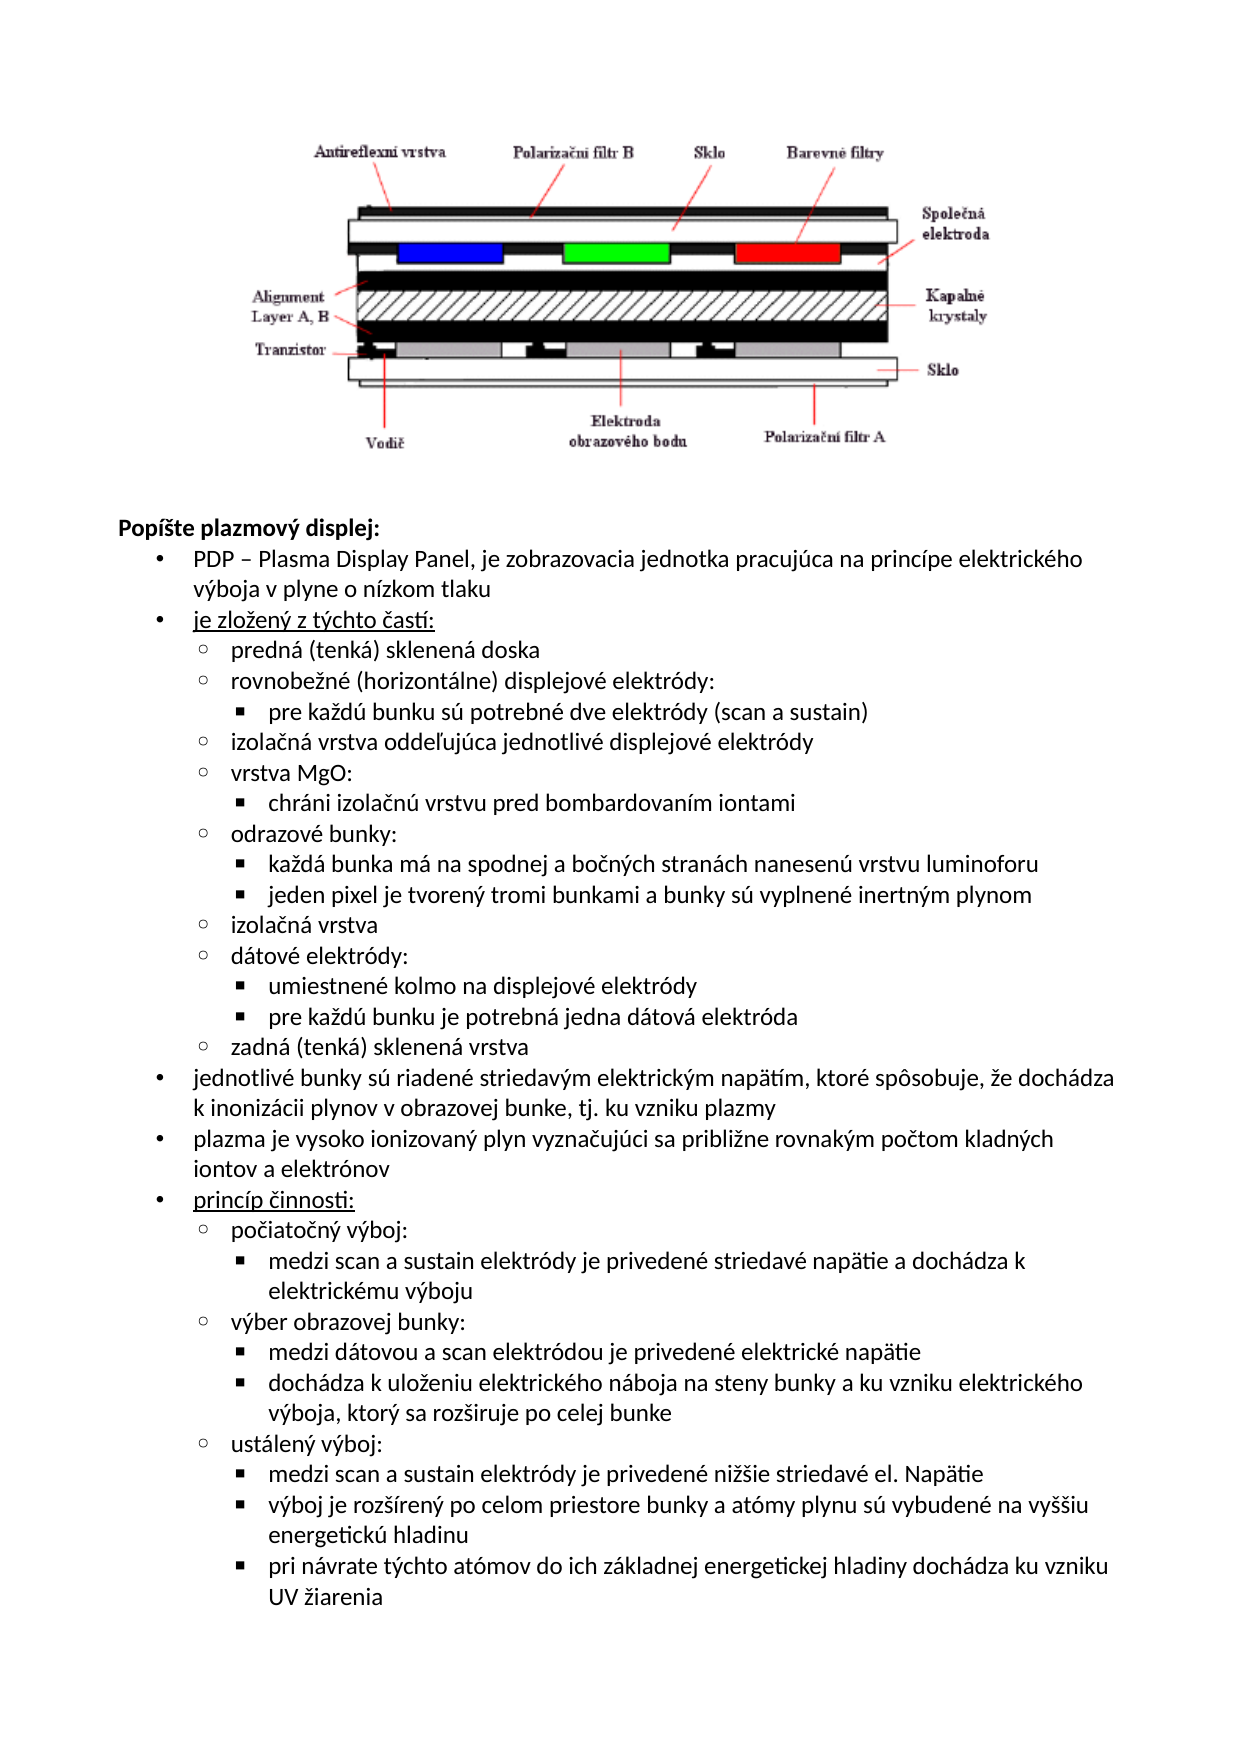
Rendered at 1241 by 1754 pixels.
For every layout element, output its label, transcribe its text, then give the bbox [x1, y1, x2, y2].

list rovnobežné (horizontálne) displejové elektródy: [193, 665, 1122, 696]
list umiestnené kolmo na displejové elektródy [231, 970, 1122, 1001]
list je zložený z týchto častí: [156, 604, 1122, 634]
list pri návrate týchto atómov do ich základnej energetickej hladiny dochádza ku vzniku UV žiarenia [231, 1550, 1122, 1611]
list jeden pixel je tvorený tromi bunkami a bunky sú vyplnené inertným plynom [231, 879, 1122, 909]
list medzi dátovou a scan elektródou je privedené elektrické napätie [231, 1337, 1122, 1367]
list plazma je vysoko ionizovaný plyn vyznačujúci sa približne rovnakým počtom kladných iontov a elektrónov [156, 1123, 1122, 1184]
list zadná (tenká) sklenená vrstva [193, 1031, 1122, 1062]
list pre každú bunku sú potrebné dve elektródy (scan a sustain) [231, 696, 1122, 726]
list výber obrazovej bunky: [193, 1306, 1122, 1337]
text Popíšte plazmový displej: [118, 512, 1122, 543]
list vrstva MgO: [193, 757, 1122, 787]
list výboj je rozšírený po celom priestore bunky a atómy plynu sú vybudené na vyššiu energetickú hladinu [231, 1489, 1122, 1550]
list princíp činnosti: [156, 1184, 1122, 1214]
list dátové elektródy: [193, 940, 1122, 970]
list chráni izolačnú vrstvu pred bombardovaním iontami [231, 787, 1122, 818]
list medzi scan a sustain elektródy je privedené striedavé napätie a dochádza k elektrickému výboju [231, 1245, 1122, 1306]
list jednotlivé bunky sú riadené striedavým elektrickým napätím, ktoré spôsobuje, že dochádza k inonizácii plynov v obrazovej bunke, tj. ku vzniku plazmy [156, 1062, 1122, 1123]
list izolačná vrstva [193, 909, 1122, 940]
list PDP – Plasma Display Panel, je zobrazovacia jednotka pracujúca na princípe elektrického výboja v plyne o nízkom tlaku [156, 543, 1122, 604]
list predná (tenká) sklenená doska [193, 634, 1122, 665]
list počiatočný výboj: [193, 1214, 1122, 1245]
list izolačná vrstva oddeľujúca jednotlivé displejové elektródy [193, 726, 1122, 757]
list ustálený výboj: [193, 1428, 1122, 1459]
list každá bunka má na spodnej a bočných stranách nanesenú vrstvu luminoforu [231, 848, 1122, 879]
list medzi scan a sustain elektródy je privedené nižšie striedavé el. Napätie [231, 1459, 1122, 1489]
list odrazové bunky: [193, 818, 1122, 848]
list pre každú bunku je potrebná jedna dátová elektróda [231, 1001, 1122, 1031]
list dochádza k uloženiu elektrického náboja na steny bunky a ku vzniku elektrického výboja, ktorý sa rozširuje po celej bunke [231, 1367, 1122, 1428]
